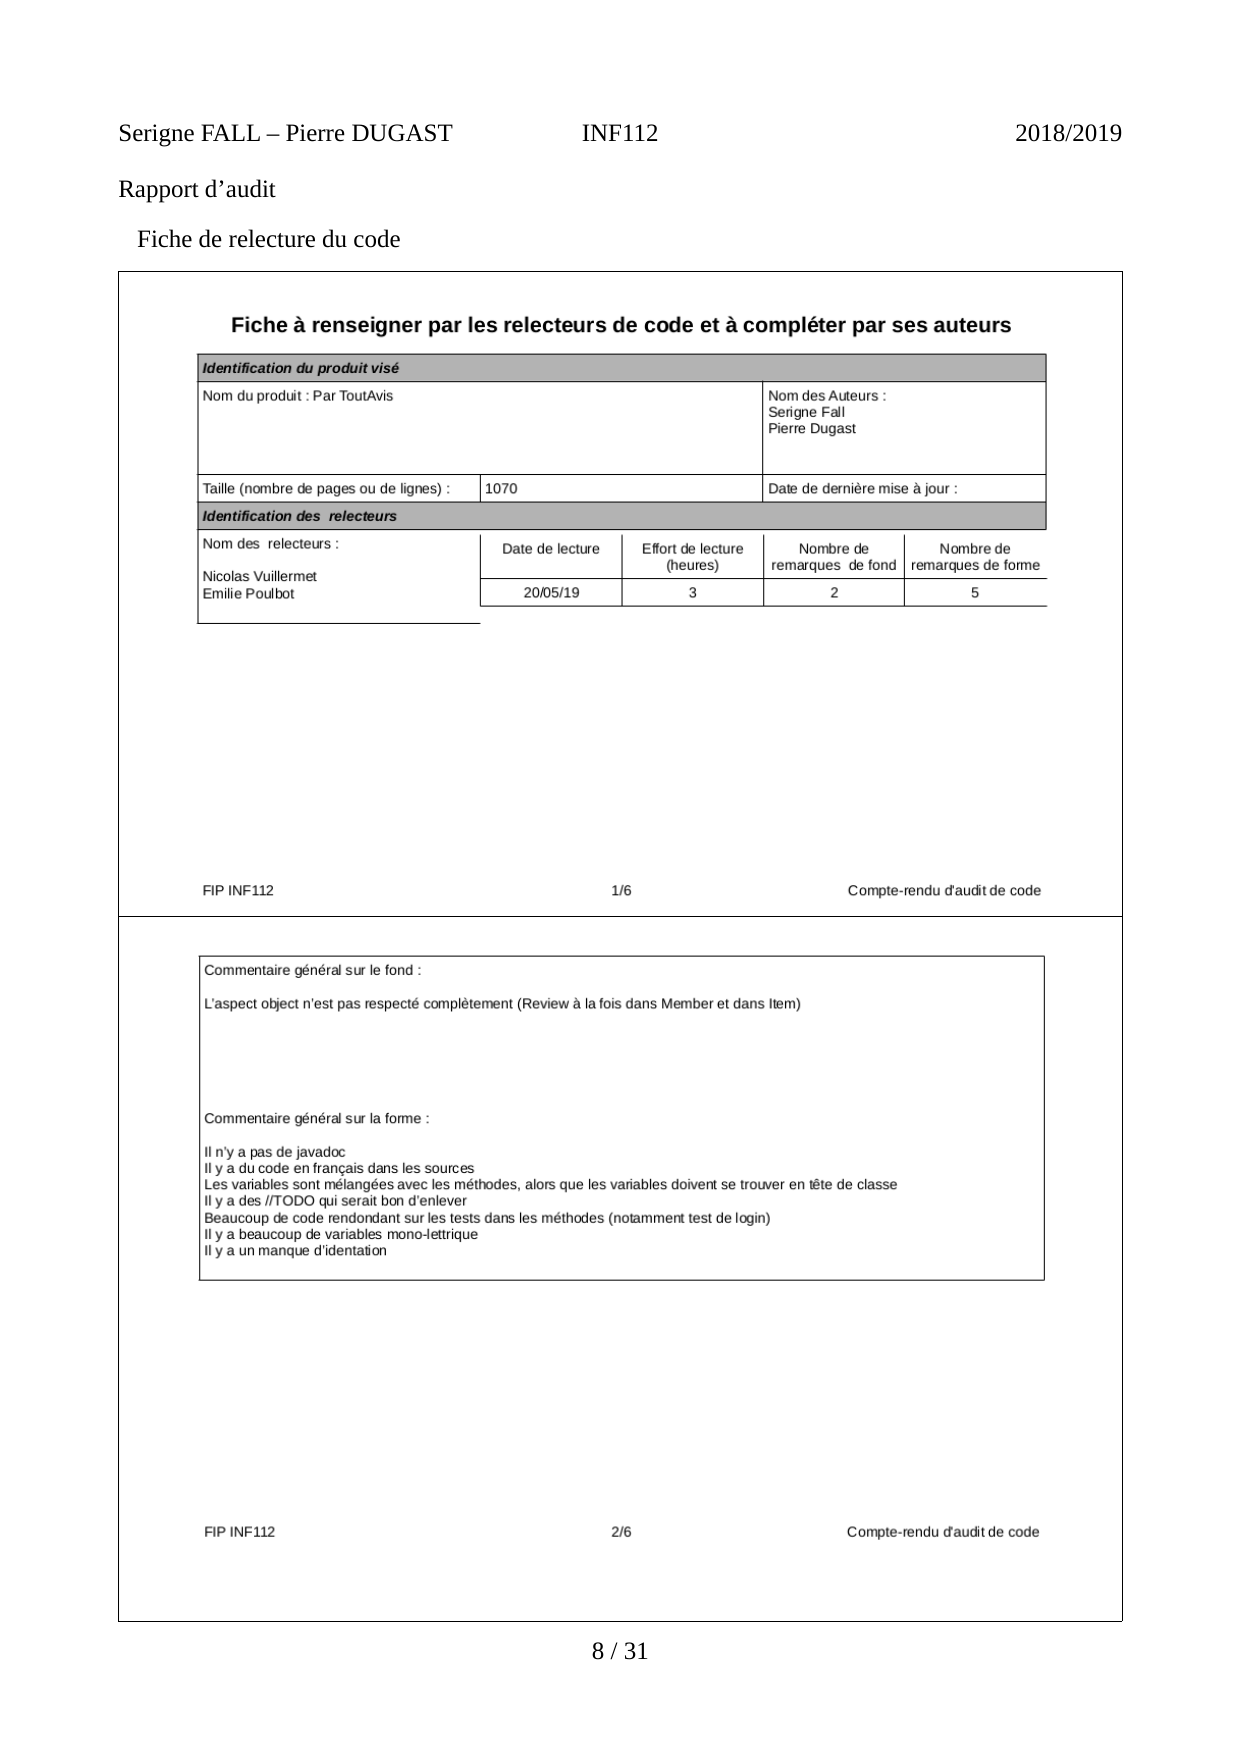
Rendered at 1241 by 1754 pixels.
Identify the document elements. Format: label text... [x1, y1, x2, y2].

picture [119, 272, 1122, 916]
picture [119, 917, 1122, 1621]
subtitle Fiche de relecture du code [118, 224, 1122, 253]
subtitle Rapport d’audit [118, 174, 1122, 203]
